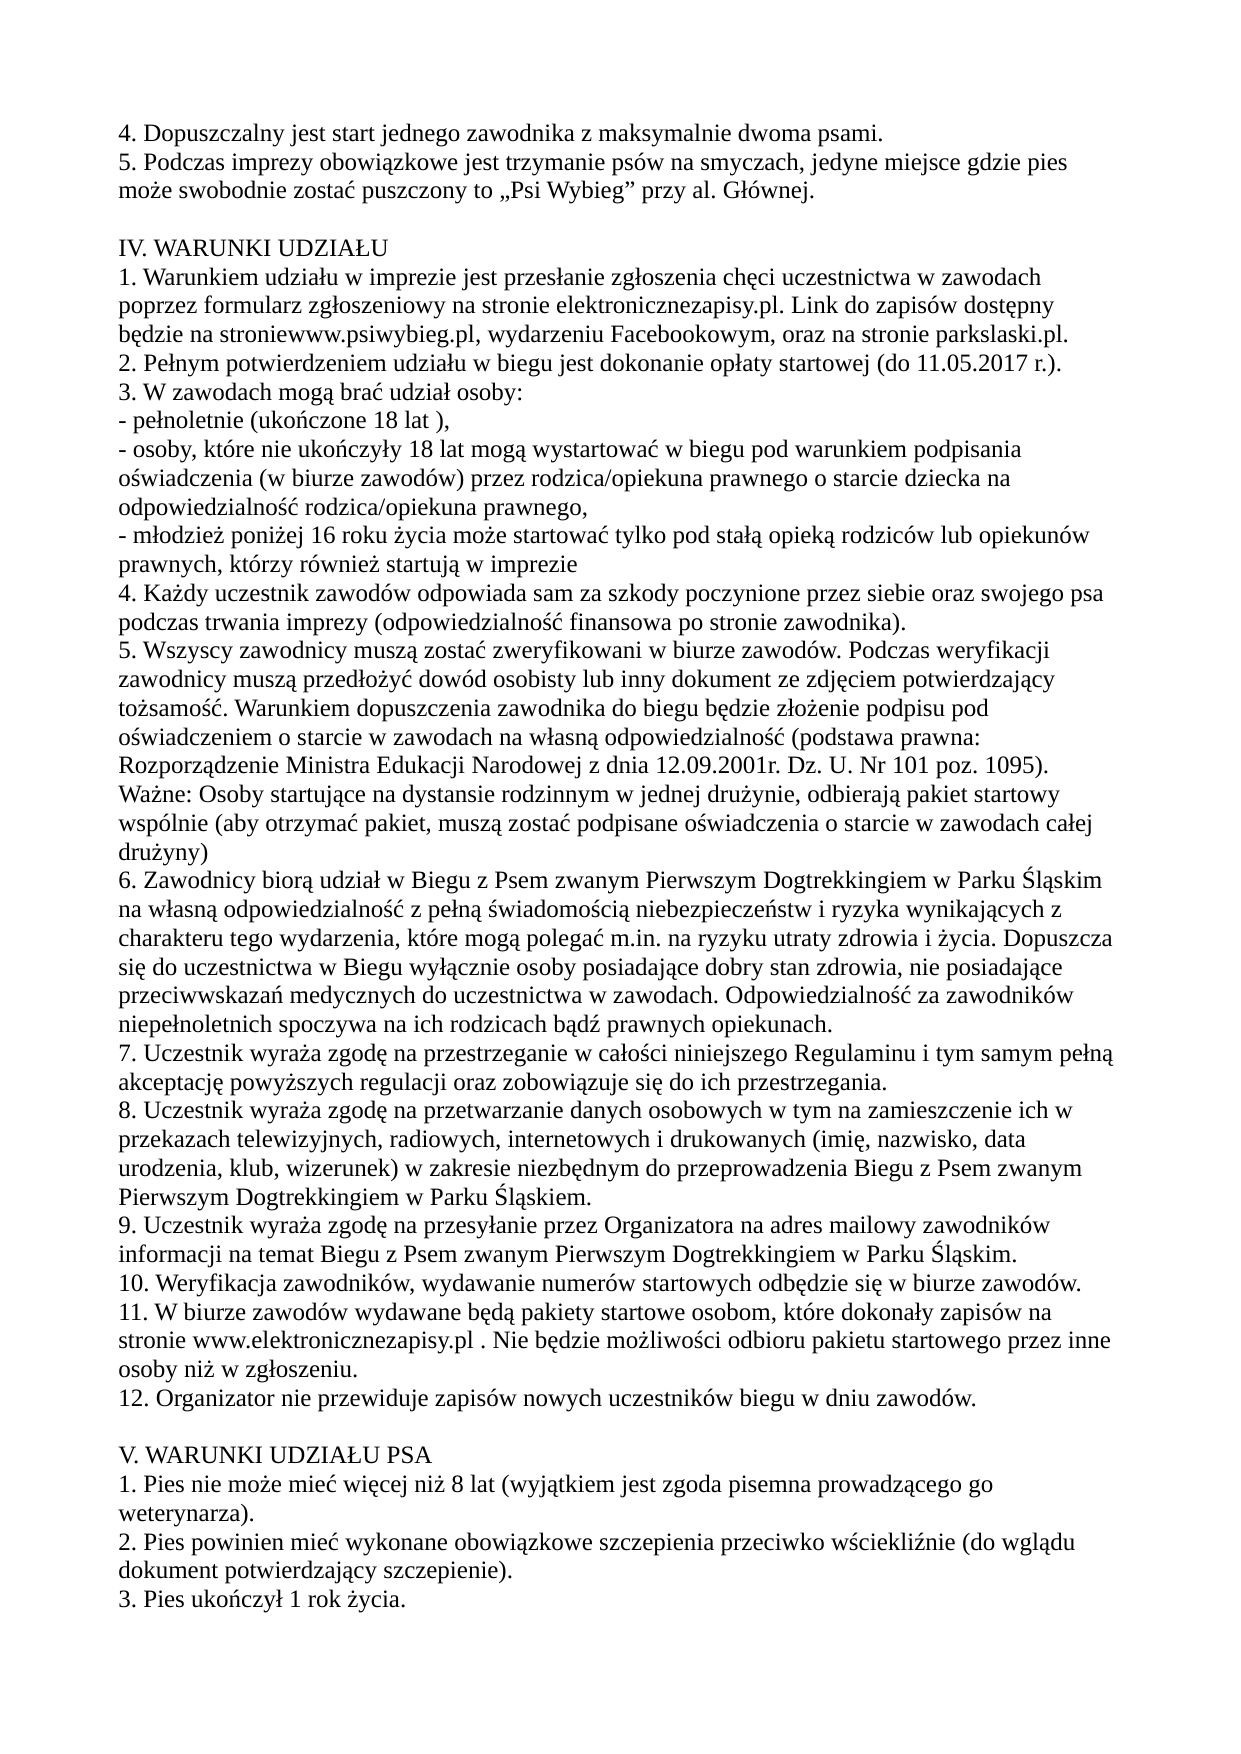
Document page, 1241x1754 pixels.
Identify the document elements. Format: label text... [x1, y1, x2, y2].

text 4. Dopuszczalny jest start jednego zawodnika z maksymalnie dwoma psami. 5. Podczas imprezy obowiązkowe jest trzymanie psów na smyczach, jedyne miejsce gdzie pies może swobodnie zostać puszczony to „Psi Wybieg” przy al. Głównej. IV. WARUNKI UDZIAŁU 1. Warunkiem udziału w imprezie jest przesłanie zgłoszenia chęci uczestnictwa w zawodach poprzez formularz zgłoszeniowy na stronie elektronicznezapisy.pl. Link do zapisów dostępny będzie na stroniewww.psiwybieg.pl, wydarzeniu Facebookowym, oraz na stronie parkslaski.pl. 2. Pełnym potwierdzeniem udziału w biegu jest dokonanie opłaty startowej (do 11.05.2017 r.). 3. W zawodach mogą brać udział osoby: - pełnoletnie (ukończone 18 lat ), - osoby, które nie ukończyły 18 lat mogą wystartować w biegu pod warunkiem podpisania oświadczenia (w biurze zawodów) przez rodzica/opiekuna prawnego o starcie dziecka na odpowiedzialność rodzica/opiekuna prawnego, - młodzież poniżej 16 roku życia może startować tylko pod stałą opieką rodziców lub opiekunów prawnych, którzy również startują w imprezie 4. Każdy uczestnik zawodów odpowiada sam za szkody poczynione przez siebie oraz swojego psa podczas trwania imprezy (odpowiedzialność finansowa po stronie zawodnika). 5. Wszyscy zawodnicy muszą zostać zweryfikowani w biurze zawodów. Podczas weryfikacji zawodnicy muszą przedłożyć dowód osobisty lub inny dokument ze zdjęciem potwierdzający tożsamość. Warunkiem dopuszczenia zawodnika do biegu będzie złożenie podpisu pod oświadczeniem o starcie w zawodach na własną odpowiedzialność (podstawa prawna: Rozporządzenie Ministra Edukacji Narodowej z dnia 12.09.2001r. Dz. U. Nr 101 poz. 1095). Ważne: Osoby startujące na dystansie rodzinnym w jednej drużynie, odbierają pakiet startowy wspólnie (aby otrzymać pakiet, muszą zostać podpisane oświadczenia o starcie w zawodach całej drużyny) 6. Zawodnicy biorą udział w Biegu z Psem zwanym Pierwszym Dogtrekkingiem w Parku Śląskim na własną odpowiedzialność z pełną świadomością niebezpieczeństw i ryzyka wynikających z charakteru tego wydarzenia, które mogą polegać m.in. na ryzyku utraty zdrowia i życia. Dopuszcza się do uczestnictwa w Biegu wyłącznie osoby posiadające dobry stan zdrowia, nie posiadające przeciwwskazań medycznych do uczestnictwa w zawodach. Odpowiedzialność za zawodników niepełnoletnich spoczywa na ich rodzicach bądź prawnych opiekunach. 7. Uczestnik wyraża zgodę na przestrzeganie w całości niniejszego Regulaminu i tym samym pełną akceptację powyższych regulacji oraz zobowiązuje się do ich przestrzegania. 8. Uczestnik wyraża zgodę na przetwarzanie danych osobowych w tym na zamieszczenie ich w przekazach telewizyjnych, radiowych, internetowych i drukowanych (imię, nazwisko, data urodzenia, klub, wizerunek) w zakresie niezbędnym do przeprowadzenia Biegu z Psem zwanym Pierwszym Dogtrekkingiem w Parku Śląskiem. 9. Uczestnik wyraża zgodę na przesyłanie przez Organizatora na adres mailowy zawodników informacji na temat Biegu z Psem zwanym Pierwszym Dogtrekkingiem w Parku Śląskim. 10. Weryfikacja zawodników, wydawanie numerów startowych odbędzie się w biurze zawodów. 11. W biurze zawodów wydawane będą pakiety startowe osobom, które dokonały zapisów na stronie www.elektronicznezapisy.pl . Nie będzie możliwości odbioru pakietu startowego przez inne osoby niż w zgłoszeniu. 12. Organizator nie przewiduje zapisów nowych uczestników biegu w dniu zawodów. V. WARUNKI UDZIAŁU PSA 1. Pies nie może mieć więcej niż 8 lat (wyjątkiem jest zgoda pisemna prowadzącego go weterynarza). 2. Pies powinien mieć wykonane obowiązkowe szczepienia przeciwko wściekliźnie (do wglądu dokument potwierdzający szczepienie). 3. Pies ukończył 1 rok życia. [118, 118, 1122, 1613]
